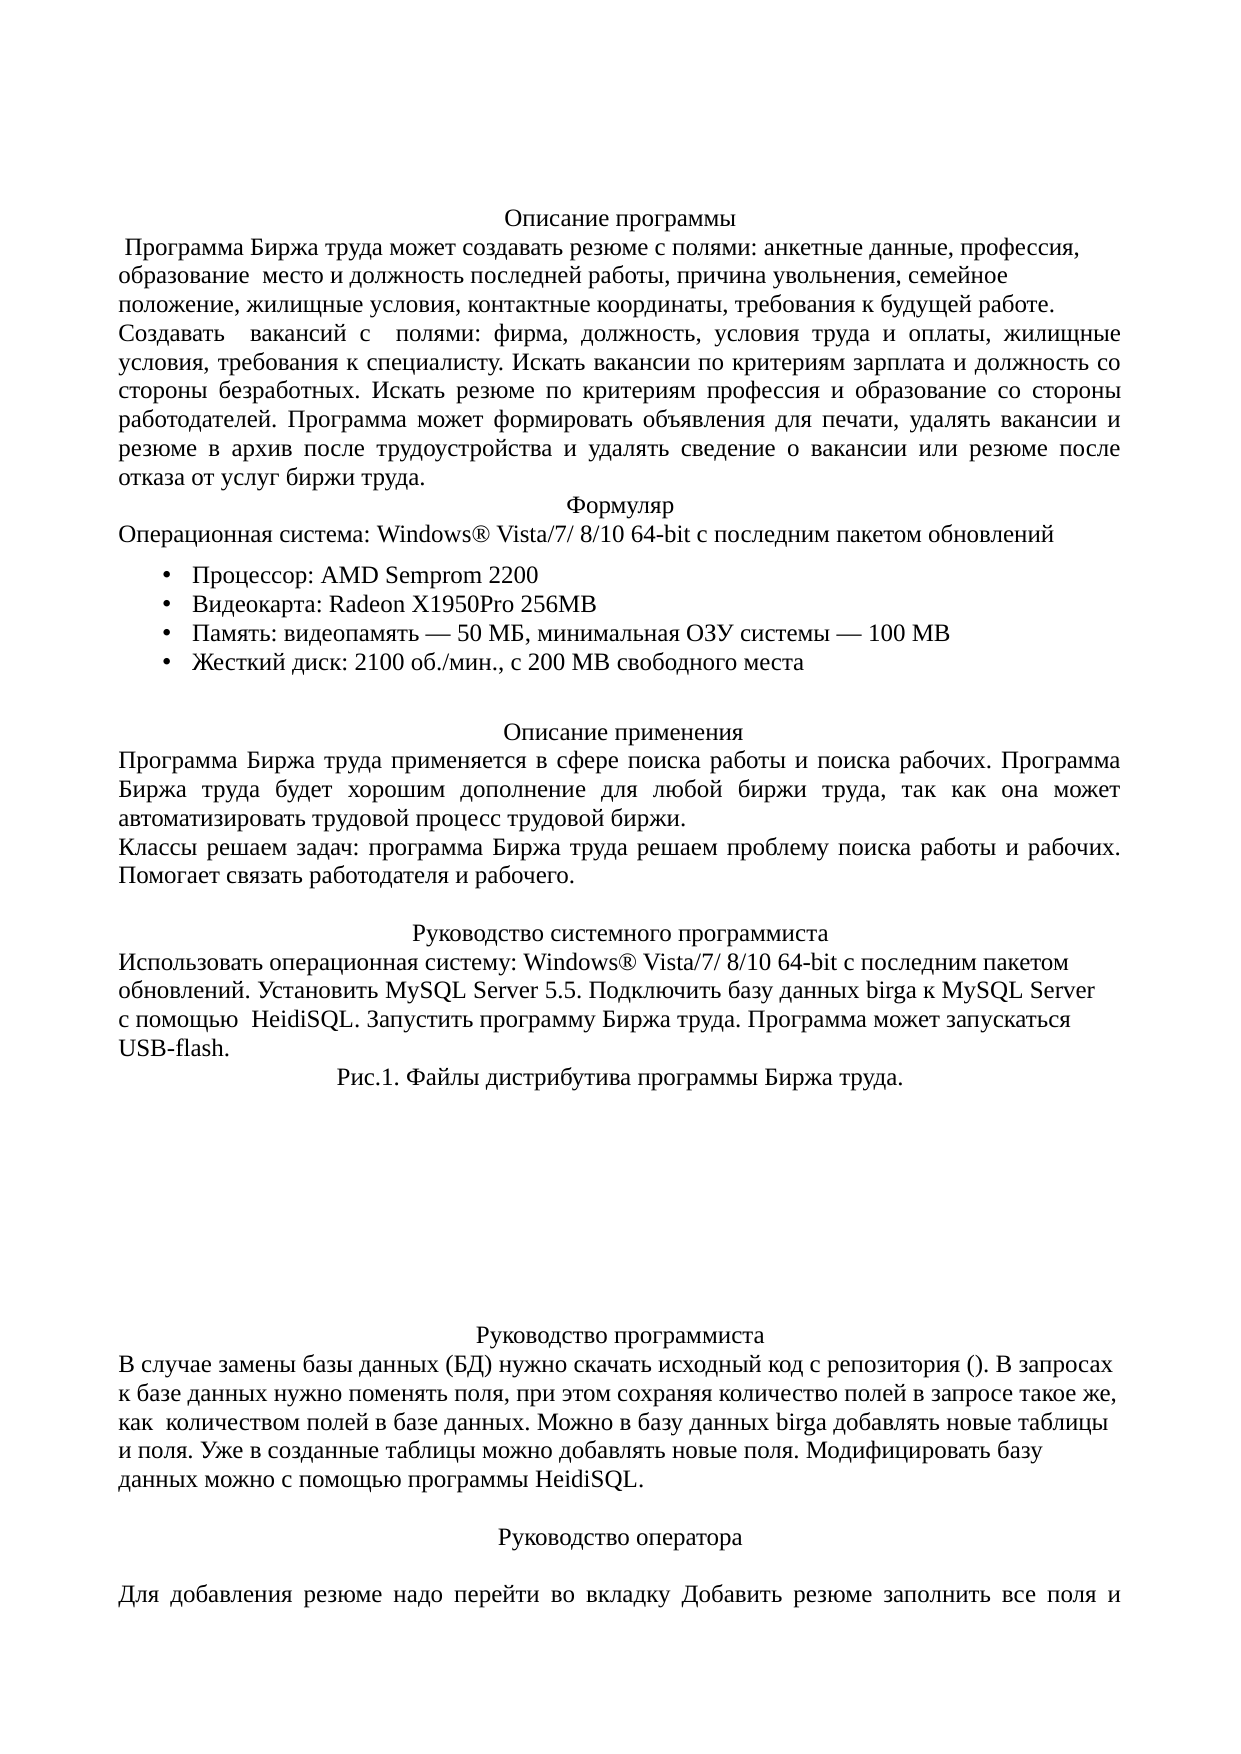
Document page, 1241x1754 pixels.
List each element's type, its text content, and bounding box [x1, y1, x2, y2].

text Программа Биржа труда может создавать резюме с полями: анкетные данные, профессия, образование место и должность последней работы, причина увольнения, семейное положение, жилищные условия, контактные координаты, требования к будущей работе. [118, 232, 1122, 318]
text Описание применения [118, 717, 1122, 746]
text Операционная система: Windows® Vista/7/ 8/10 64-bit с последним пакетом обновлений [118, 519, 1122, 548]
text Руководство системного программиста [118, 918, 1122, 947]
text Классы решаем задач: программа Биржа труда решаем проблему поиска работы и рабочих. Помогает связать работодателя и рабочего. [118, 832, 1122, 889]
list Процессор: AMD Semprom 2200 [162, 561, 1122, 589]
text Описание программы [118, 203, 1122, 232]
text Руководство оператора [118, 1522, 1122, 1551]
text В случае замены базы данных (БД) нужно скачать исходный код с репозитория (). В запросах к базе данных нужно поменять поля, при этом сохраняя количество полей в запросе такое же, как количеством полей в базе данных. Можно в базу данных birga добавлять новые таблицы и поля. Уже в созданные таблицы можно добавлять новые поля. Модифицировать базу данных можно с помощью программы HeidiSQL. [118, 1349, 1122, 1493]
list Видеокарта: Radeon X1950Pro 256MB [162, 589, 1122, 618]
text Использовать операционная систему: Windows® Vista/7/ 8/10 64-bit с последним пакетом обновлений. Установить MySQL Server 5.5. Подключить базу данных birga к MySQL Server [118, 947, 1122, 1004]
text Рис.1. Файлы дистрибутива программы Биржа труда. [118, 1062, 1122, 1091]
list Жесткий диск: 2100 об./мин., с 200 MB свободного места [162, 647, 1122, 676]
text Формуляр [118, 491, 1122, 519]
list Память: видеопамять — 50 МБ, минимальная ОЗУ системы — 100 MB [162, 618, 1122, 647]
text с помощью HeidiSQL. Запустить программу Биржа труда. Программа может запускаться USB-flash. [118, 1004, 1122, 1062]
text Создавать вакансий c полями: фирма, должность, условия труда и оплаты, жилищные условия, требования к специалисту. Искать вакансии по критериям зарплата и должность со стороны безработных. Искать резюме по критериям профессия и образование со стороны работодателей. Программа может формировать объявления для печати, удалять вакансии и резюме в архив после трудоустройства и удалять сведение о вакансии или резюме после отказа от услуг биржи труда. [118, 318, 1122, 491]
text Программа Биржа труда применяется в сфере поиска работы и поиска рабочих. Программа Биржа труда будет хорошим дополнение для любой биржи труда, так как она может автоматизировать трудовой процесс трудовой биржи. [118, 746, 1122, 832]
text Для добавления резюме надо перейти во вкладку Добавить резюме заполнить все поля и [118, 1579, 1122, 1608]
text Руководство программиста [118, 1321, 1122, 1349]
